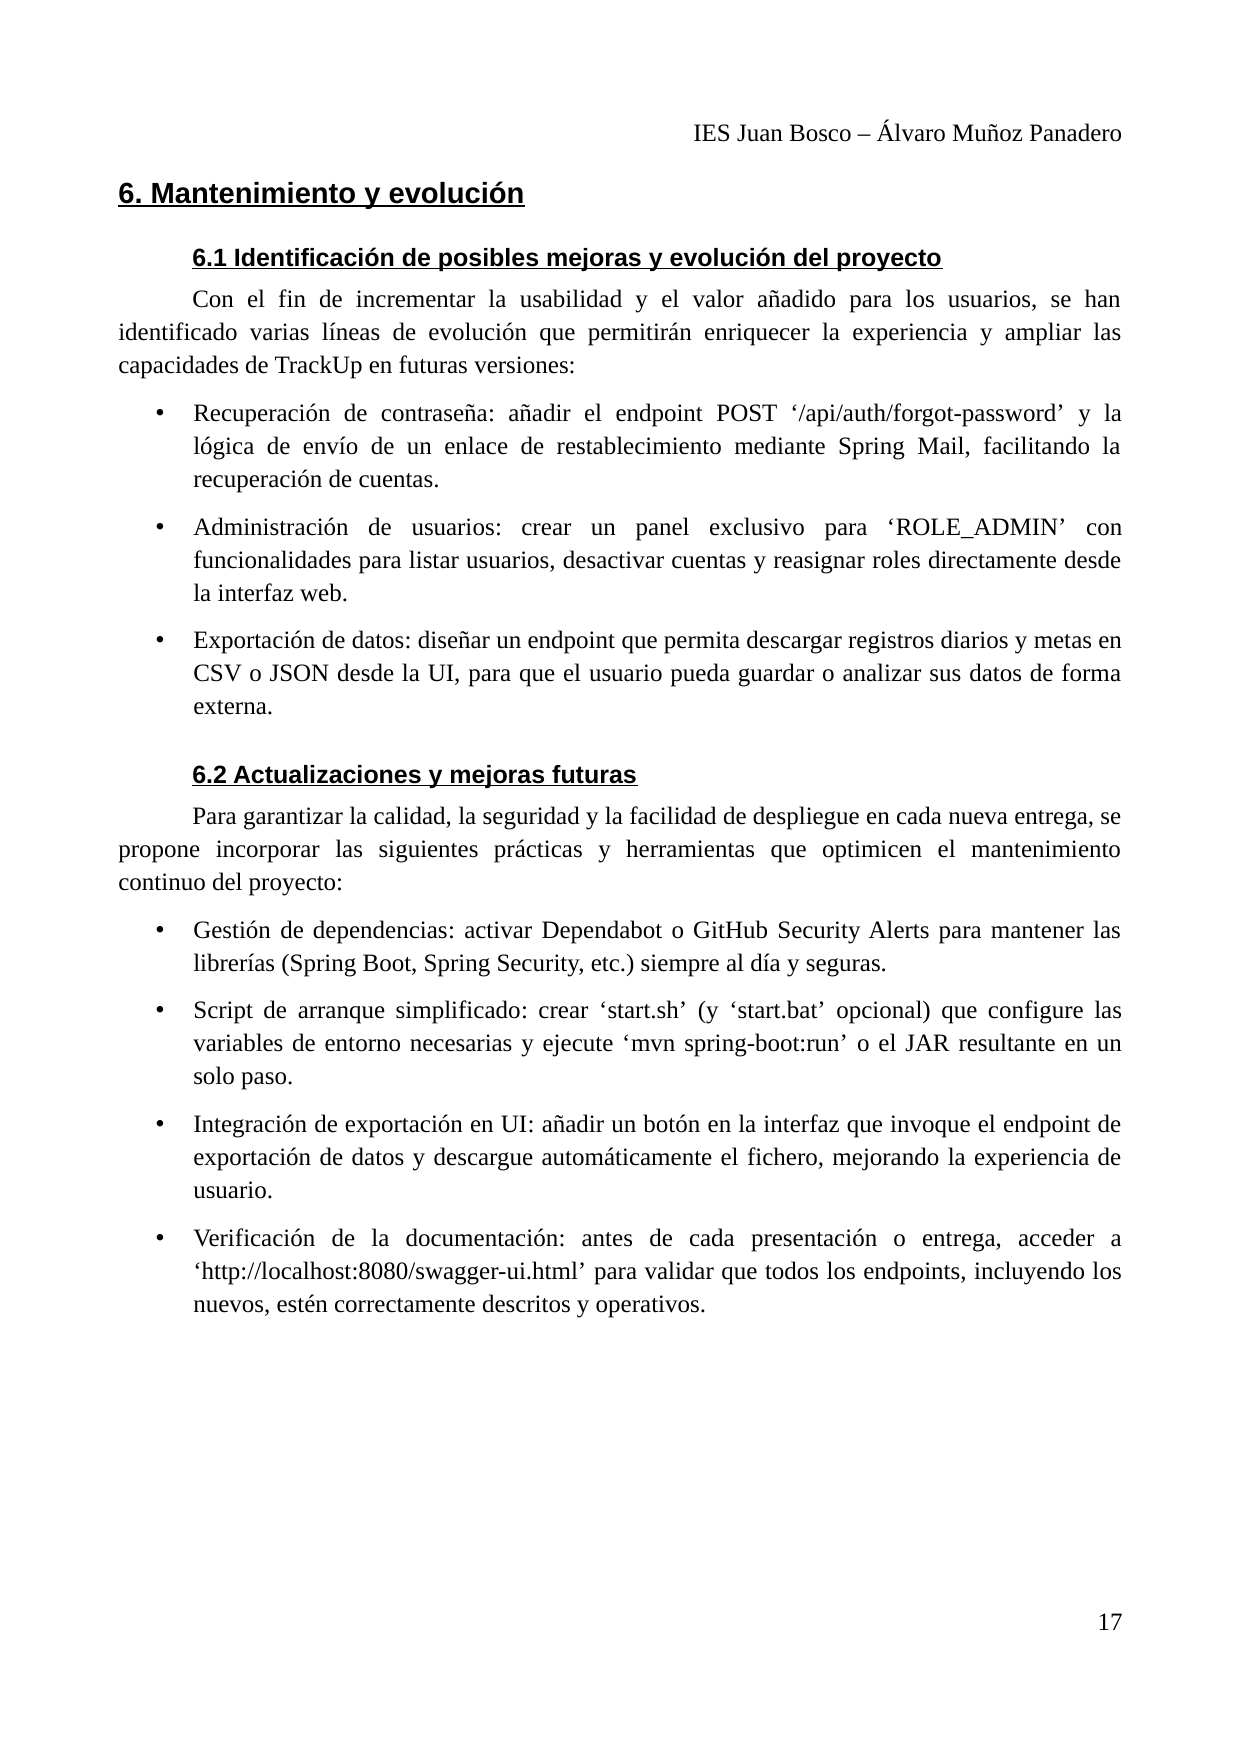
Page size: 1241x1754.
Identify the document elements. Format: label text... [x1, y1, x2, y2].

list Gestión de dependencias: activar Dependabot o GitHub Security Alerts para mantener las librerías (Spring Boot, Spring Security, etc.) siempre al día y seguras. [156, 915, 1122, 977]
list Exportación de datos: diseñar un endpoint que permita descargar registros diarios y metas en CSV o JSON desde la UI, para que el usuario pueda guardar o analizar sus datos de forma externa. [156, 625, 1122, 720]
text Con el fin de incrementar la usabilidad y el valor añadido para los usuarios, se han identificado varias líneas de evolución que permitirán enriquecer la experiencia y ampliar las capacidades de TrackUp en futuras versiones: [118, 284, 1122, 379]
subtitle 6.1 Identificación de posibles mejoras y evolución del proyecto [118, 243, 1122, 272]
subtitle 6.2 Actualizaciones y mejoras futuras [118, 760, 1122, 789]
subtitle 6. Mantenimiento y evolución [118, 176, 1122, 210]
text Para garantizar la calidad, la seguridad y la facilidad de despliegue en cada nueva entrega, se propone incorporar las siguientes prácticas y herramientas que optimicen el mantenimiento continuo del proyecto: [118, 801, 1122, 896]
list Verificación de la documentación: antes de cada presentación o entrega, acceder a ‘http://localhost:8080/swagger-ui.html’ para validar que todos los endpoints, incluyendo los nuevos, estén correctamente descritos y operativos. [156, 1223, 1122, 1317]
list Recuperación de contraseña: añadir el endpoint POST ‘/api/auth/forgot-password’ y la lógica de envío de un enlace de restablecimiento mediante Spring Mail, facilitando la recuperación de cuentas. [156, 398, 1122, 493]
list Integración de exportación en UI: añadir un botón en la interfaz que invoque el endpoint de exportación de datos y descargue automáticamente el fichero, mejorando la experiencia de usuario. [156, 1109, 1122, 1204]
list Script de arranque simplificado: crear ‘start.sh’ (y ‘start.bat’ opcional) que configure las variables de entorno necesarias y ejecute ‘mvn spring-boot:run’ o el JAR resultante en un solo paso. [156, 995, 1122, 1090]
list Administración de usuarios: crear un panel exclusivo para ‘ROLE_ADMIN’ con funcionalidades para listar usuarios, desactivar cuentas y reasignar roles directamente desde la interfaz web. [156, 512, 1122, 607]
